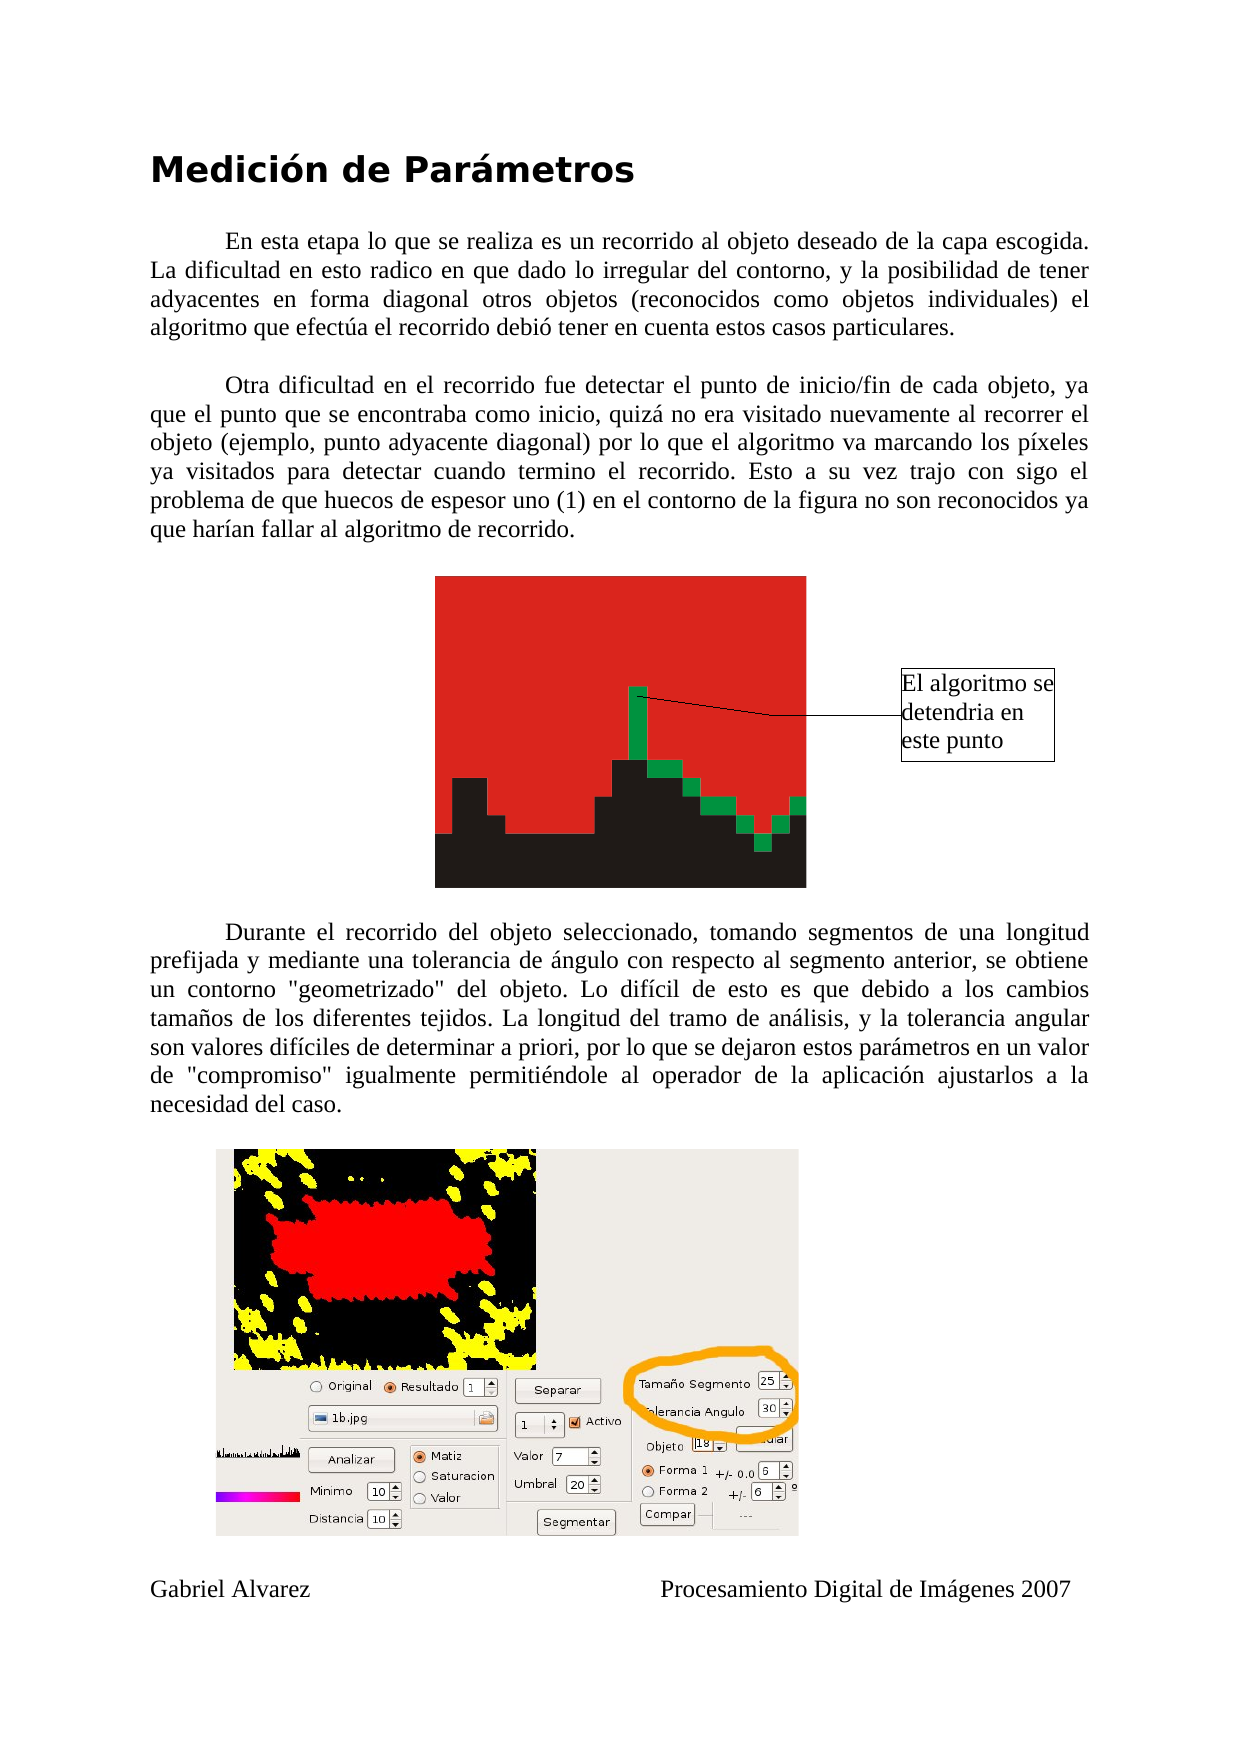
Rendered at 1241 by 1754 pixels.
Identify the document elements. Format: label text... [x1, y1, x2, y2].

picture [435, 576, 807, 888]
text Otra dificultad en el recorrido fue detectar el punto de inicio/fin de cada objeto, ya que el punto que se encontraba como inicio, quizá no era visitado nuevamente al recorrer el objeto (ejemplo, punto adyacente diagonal) por lo que el algoritmo va marcando los píxeles ya visitados para detectar cuando termino el recorrido. Esto a su vez trajo con sigo el problema de que huecos de espesor uno (1) en el contorno de la figura no son reconocidos ya que harían fallar al algoritmo de recorrido. [150, 370, 1090, 542]
subtitle Medición de Parámetros [150, 150, 1090, 191]
text Durante el recorrido del objeto seleccionado, tomando segmentos de una longitud prefijada y mediante una tolerancia de ángulo con respecto al segmento anterior, se obtiene un contorno "geometrizado" del objeto. Lo difícil de esto es que debido a los cambios tamaños de los diferentes tejidos. La longitud del tramo de análisis, y la tolerancia angular son valores difíciles de determinar a priori, por lo que se dejaron estos parámetros en un valor de "compromiso" igualmente permitiéndole al operador de la aplicación ajustarlos a la necesidad del caso. [150, 917, 1090, 1118]
text En esta etapa lo que se realiza es un recorrido al objeto deseado de la capa escogida. La dificultad en esto radico en que dado lo irregular del contorno, y la posibilidad de tener adyacentes en forma diagonal otros objetos (reconocidos como objetos individuales) el algoritmo que efectúa el recorrido debió tener en cuenta estos casos particulares. [150, 226, 1090, 341]
picture [215, 1149, 799, 1536]
